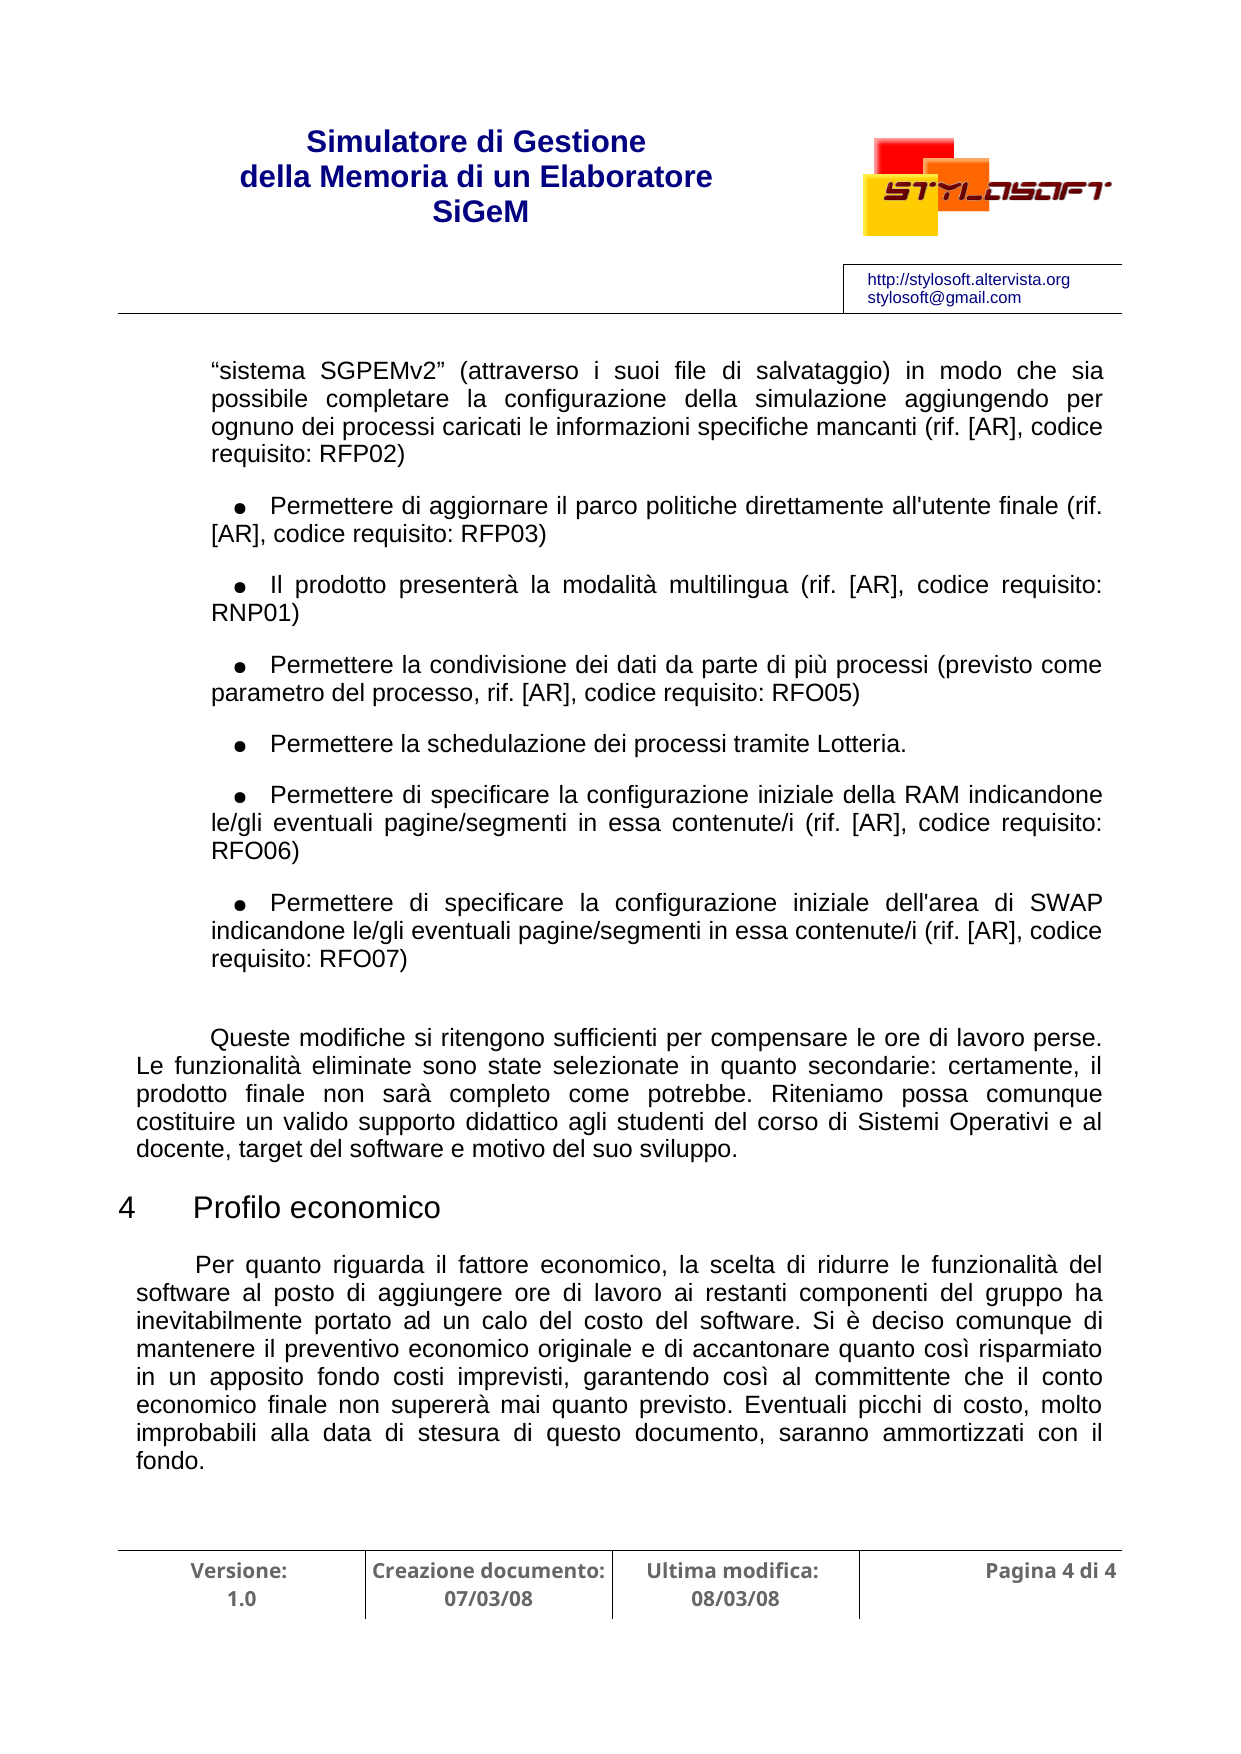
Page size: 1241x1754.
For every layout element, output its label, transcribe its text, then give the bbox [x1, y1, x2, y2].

list Permettere la schedulazione dei processi tramite Lotteria. [173, 730, 1104, 758]
text Per quanto riguarda il fattore economico, la scelta di ridurre le funzionalità del software al posto di aggiungere ore di lavoro ai restanti componenti del gruppo ha inevitabilmente portato ad un calo del costo del software. Si è deciso comunque di mantenere il preventivo economico originale e di accantonare quanto così risparmiato in un apposito fondo costi imprevisti, garantendo così al committente che il conto economico finale non supererà mai quanto previsto. Eventuali picchi di costo, molto improbabili alla data di stesura di questo documento, saranno ammortizzati con il fondo. [136, 1251, 1104, 1474]
list Permettere di specificare la configurazione iniziale della RAM indicandone le/gli eventuali pagine/segmenti in essa contenute/i (rif. [AR], codice requisito: RFO06) [173, 781, 1104, 865]
list Il prodotto presenterà la modalità multilingua (rif. [AR], codice requisito: RNP01) [173, 571, 1104, 627]
list Permettere di aggiornare il parco politiche direttamente all'utente finale (rif. [AR], codice requisito: RFP03) [173, 492, 1104, 548]
list Permettere la condivisione dei dati da parte di più processi (previsto come parametro del processo, rif. [AR], codice requisito: RFO05) [173, 651, 1104, 706]
subtitle Profilo economico [118, 1190, 1122, 1225]
text Queste modifiche si ritengono sufficienti per compensare le ore di lavoro perse. Le funzionalità eliminate sono state selezionate in quanto secondarie: certamente, il prodotto finale non sarà completo come potrebbe. Riteniamo possa comunque costituire un valido supporto didattico agli studenti del corso di Sistemi Operativi e al docente, target del software e motivo del suo sviluppo. [136, 1024, 1104, 1163]
picture [848, 123, 1117, 247]
list Permettere di specificare la configurazione iniziale dell'area di SWAP indicandone le/gli eventuali pagine/segmenti in essa contenute/i (rif. [AR], codice requisito: RFO07) [173, 889, 1104, 972]
list “sistema SGPEMv2” (attraverso i suoi file di salvataggio) in modo che sia possibile completare la configurazione della simulazione aggiungendo per ognuno dei processi caricati le informazioni specifiche mancanti (rif. [AR], codice requisito: RFP02) [173, 357, 1104, 468]
